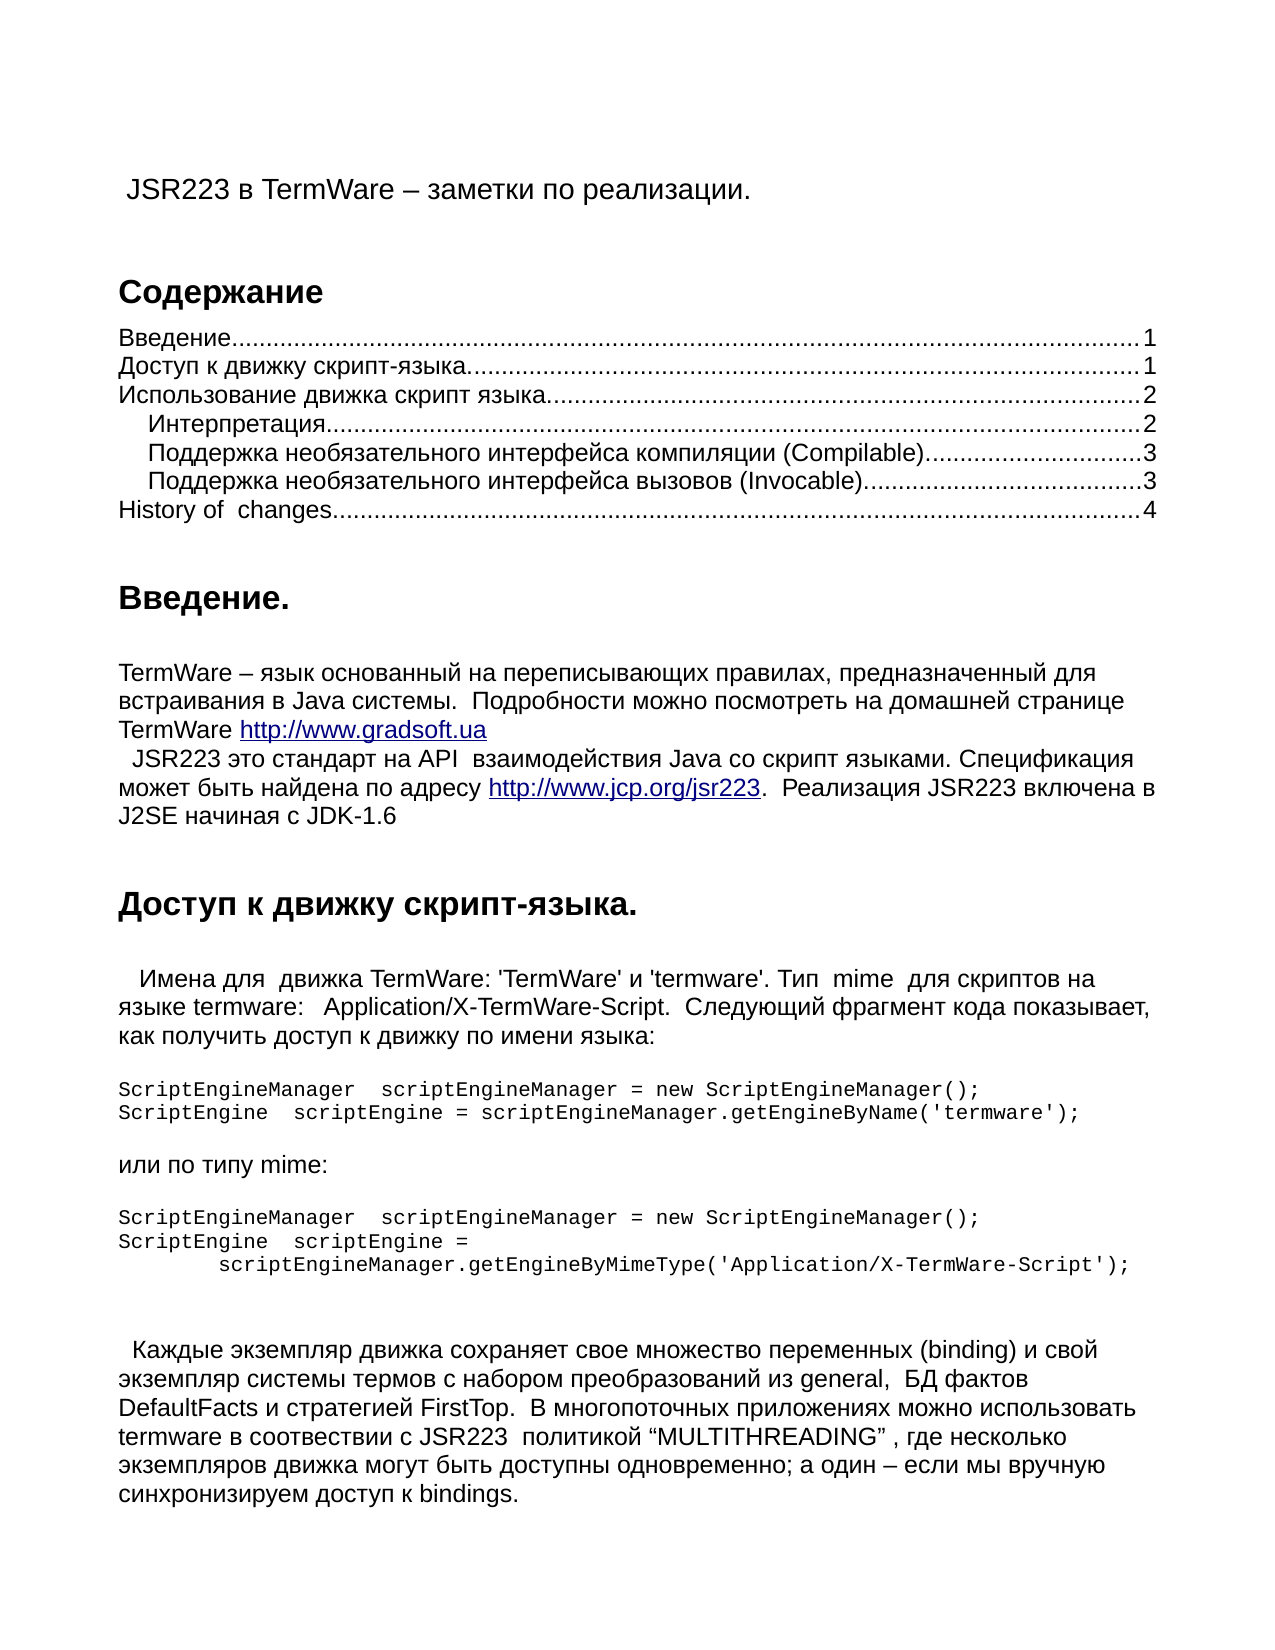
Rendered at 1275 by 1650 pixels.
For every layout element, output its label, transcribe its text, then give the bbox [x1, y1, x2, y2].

subtitle Введение. [118, 578, 1157, 616]
text JSR223 это стандарт на API взаимодействия Java со скрипт языками. Спецификация может быть найдена по адресу http://www.jcp.org/jsr223. Реализация JSR223 включена в J2SE начиная с JDK-1.6 [118, 744, 1157, 830]
text Интерпретация 2 [148, 409, 1157, 438]
subtitle Содержание [118, 272, 1157, 310]
text ScriptEngine scriptEngine = [118, 1231, 1157, 1254]
text History of changes. 4 [118, 495, 1157, 524]
text TermWare – язык основанный на переписывающих правилах, предназначенный для встраивания в Java системы. Подробности можно посмотреть на домашней странице TermWare http://www.gradsoft.ua [118, 657, 1157, 744]
text Использование движка скрипт языка. 2 [118, 380, 1157, 409]
text Каждые экземпляр движка сохраняет свое множество переменных (binding) и свой экземпляр системы термов с набором преобразований из general, БД фактов DefaultFacts и стратегией FirstTop. В многопоточных приложениях можно использовать termware в соотвествии с JSR223 политикой “MULTITHREADING” , где несколько экземпляров движка могут быть доступны одновременно; а один – если мы вручную синхронизируем доступ к bindings. [118, 1336, 1157, 1508]
text Поддержка необязательного интерфейса компиляции (Compilable). 3 [148, 438, 1157, 466]
text Доступ к движку скрипт-языка. 1 [118, 351, 1157, 380]
subtitle JSR223 в TermWare – заметки по реализации. [118, 172, 1157, 205]
text Введение. 1 [118, 323, 1157, 351]
subtitle Доступ к движку скрипт-языка. [118, 884, 1157, 922]
text Поддержка необязательного интерфейса вызовов (Invocable). 3 [148, 466, 1157, 495]
text Имена для движка TermWare: 'TermWare' и 'termware'. Тип mime для скриптов на языке termware: Application/X-TermWare-Script. Следующий фрагмент кода показывает, как получить доступ к движку по имени языка: [118, 964, 1157, 1050]
text или по типу mime: [118, 1149, 1157, 1178]
text ScriptEngineManager scriptEngineManager = new ScriptEngineManager(); [118, 1079, 1157, 1102]
text ScriptEngineManager scriptEngineManager = new ScriptEngineManager(); [118, 1207, 1157, 1231]
text ScriptEngine scriptEngine = scriptEngineManager.getEngineByName('termware'); [118, 1102, 1157, 1126]
text scriptEngineManager.getEngineByMimeType('Application/X-TermWare-Script'); [118, 1254, 1157, 1278]
